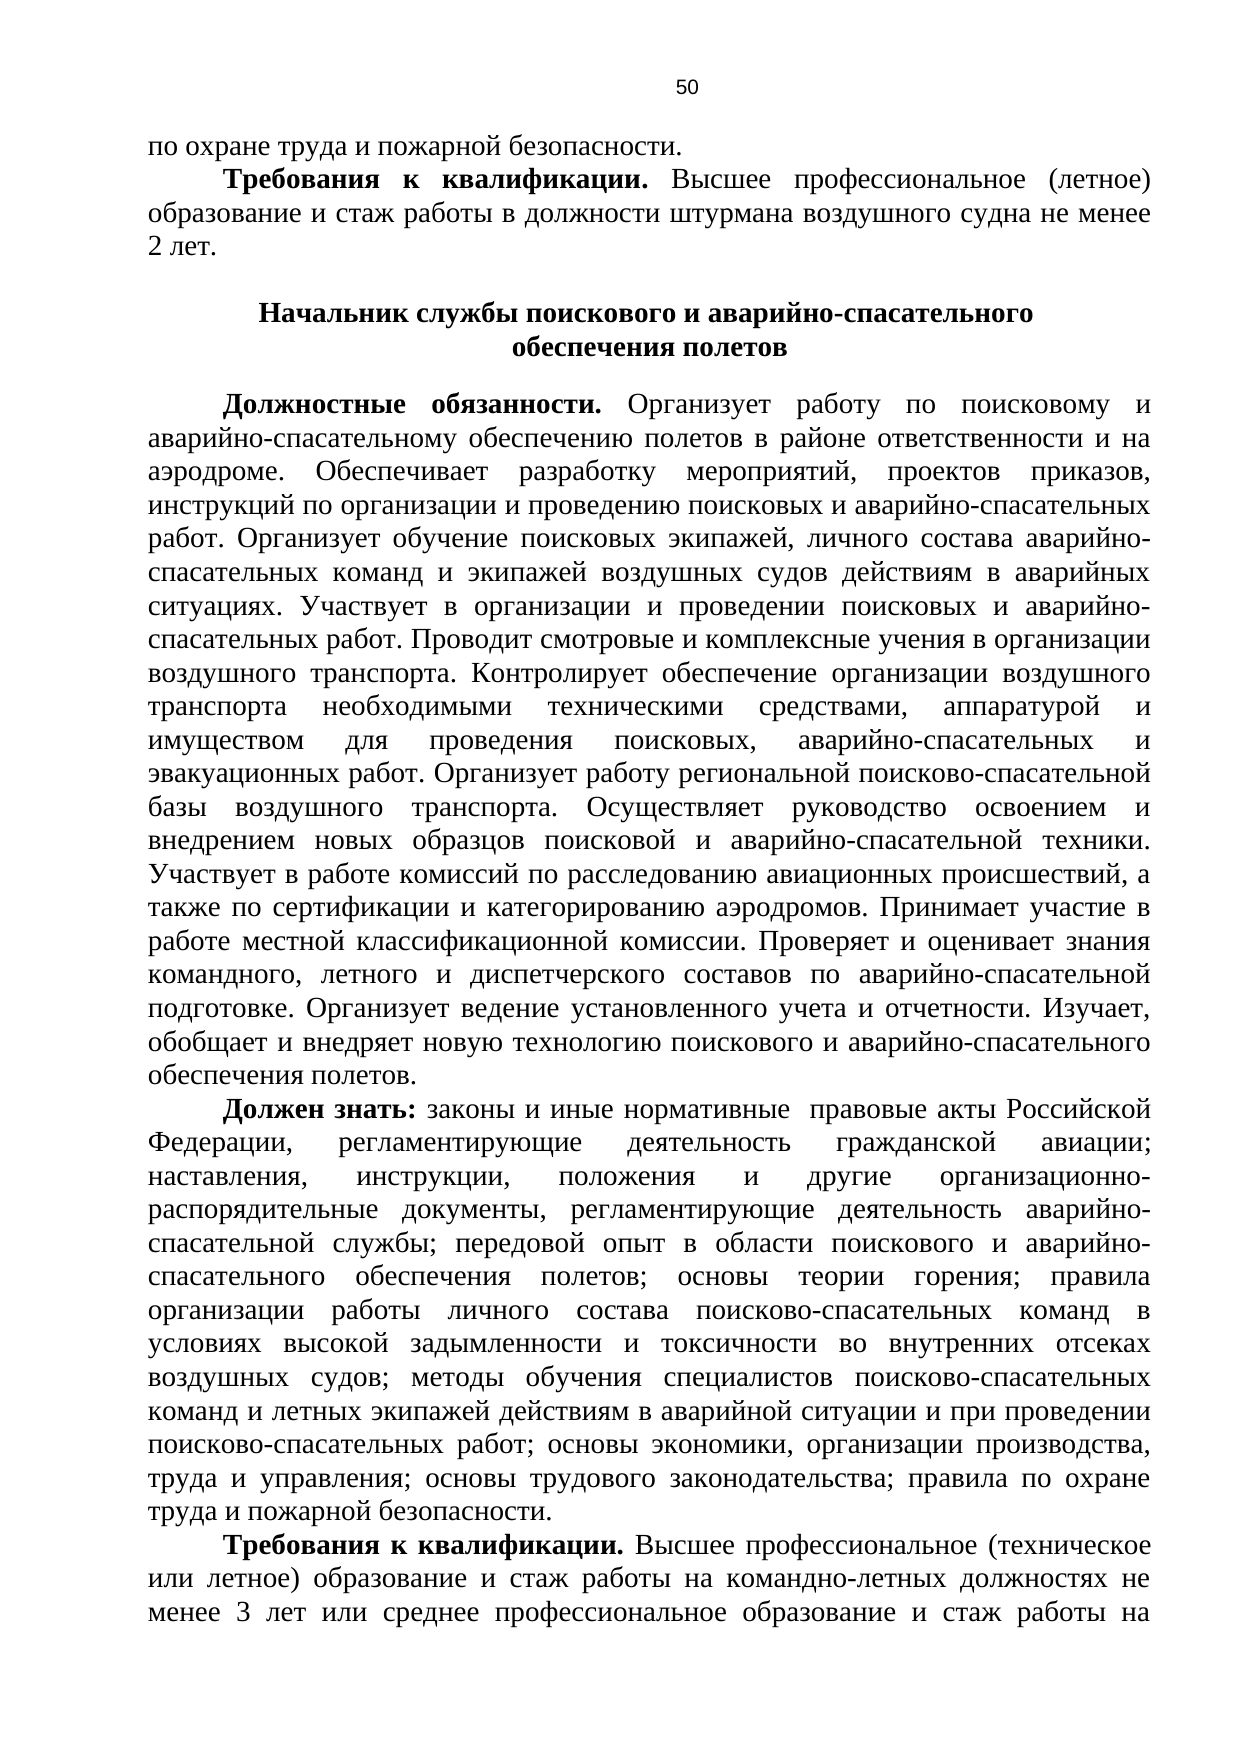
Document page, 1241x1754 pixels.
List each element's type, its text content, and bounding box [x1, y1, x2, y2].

text Должностные обязанности. Организует работу по поисковому и аварийно-спасательному обеспечению полетов в районе ответственности и на аэродроме. Обеспечивает разработку мероприятий, проектов приказов, инструкций по организации и проведению поисковых и аварийно-спасательных работ. Организует обучение поисковых экипажей, личного состава аварийно-спасательных команд и экипажей воздушных судов действиям в аварийных ситуациях. Участвует в организации и проведении поисковых и аварийно-спасательных работ. Проводит смотровые и комплексные учения в организации воздушного транспорта. Контролирует обеспечение организации воздушного транспорта необходимыми техническими средствами, аппаратурой и имуществом для проведения поисковых, аварийно-спасательных и эвакуационных работ. Организует работу региональной поисково-спасательной базы воздушного транспорта. Осуществляет руководство освоением и внедрением новых образцов поисковой и аварийно-спасательной техники. Участвует в работе комиссий по расследованию авиационных происшествий, а также по сертификации и категорированию аэродромов. Принимает участие в работе местной классификационной комиссии. Проверяет и оценивает знания командного, летного и диспетчерского составов по аварийно-спасательной подготовке. Организует ведение установленного учета и отчетности. Изучает, обобщает и внедряет новую технологию поискового и аварийно-спасательного обеспечения полетов. [148, 386, 1152, 1091]
subtitle обеспечения полетов [148, 329, 1152, 362]
text Требования к квалификации. Высшее профессиональное (летное) образование и стаж работы в должности штурмана воздушного судна не менее 2 лет. [148, 161, 1152, 262]
subtitle Начальник службы поискового и аварийно-спасательного [148, 295, 1152, 329]
text Должен знать: законы и иные нормативные правовые акты Российской Федерации, регламентирующие деятельность гражданской авиации; наставления, инструкции, положения и другие организационно-распорядительные документы, регламентирующие деятельность аварийно-спасательной службы; передовой опыт в области поискового и аварийно-спасательного обеспечения полетов; основы теории горения; правила организации работы личного состава поисково-спасательных команд в условиях высокой задымленности и токсичности во внутренних отсеках воздушных судов; методы обучения специалистов поисково-спасательных команд и летных экипажей действиям в аварийной ситуации и при проведении поисково-спасательных работ; основы экономики, организации производства, труда и управления; основы трудового законодательства; правила по охране труда и пожарной безопасности. [148, 1091, 1152, 1527]
text Требования к квалификации. Высшее профессиональное (техническое или летное) образование и стаж работы на командно-летных должностях не менее 3 лет или среднее профессиональное образование и стаж работы на [148, 1527, 1152, 1627]
text по охране труда и пожарной безопасности. [148, 128, 1152, 161]
